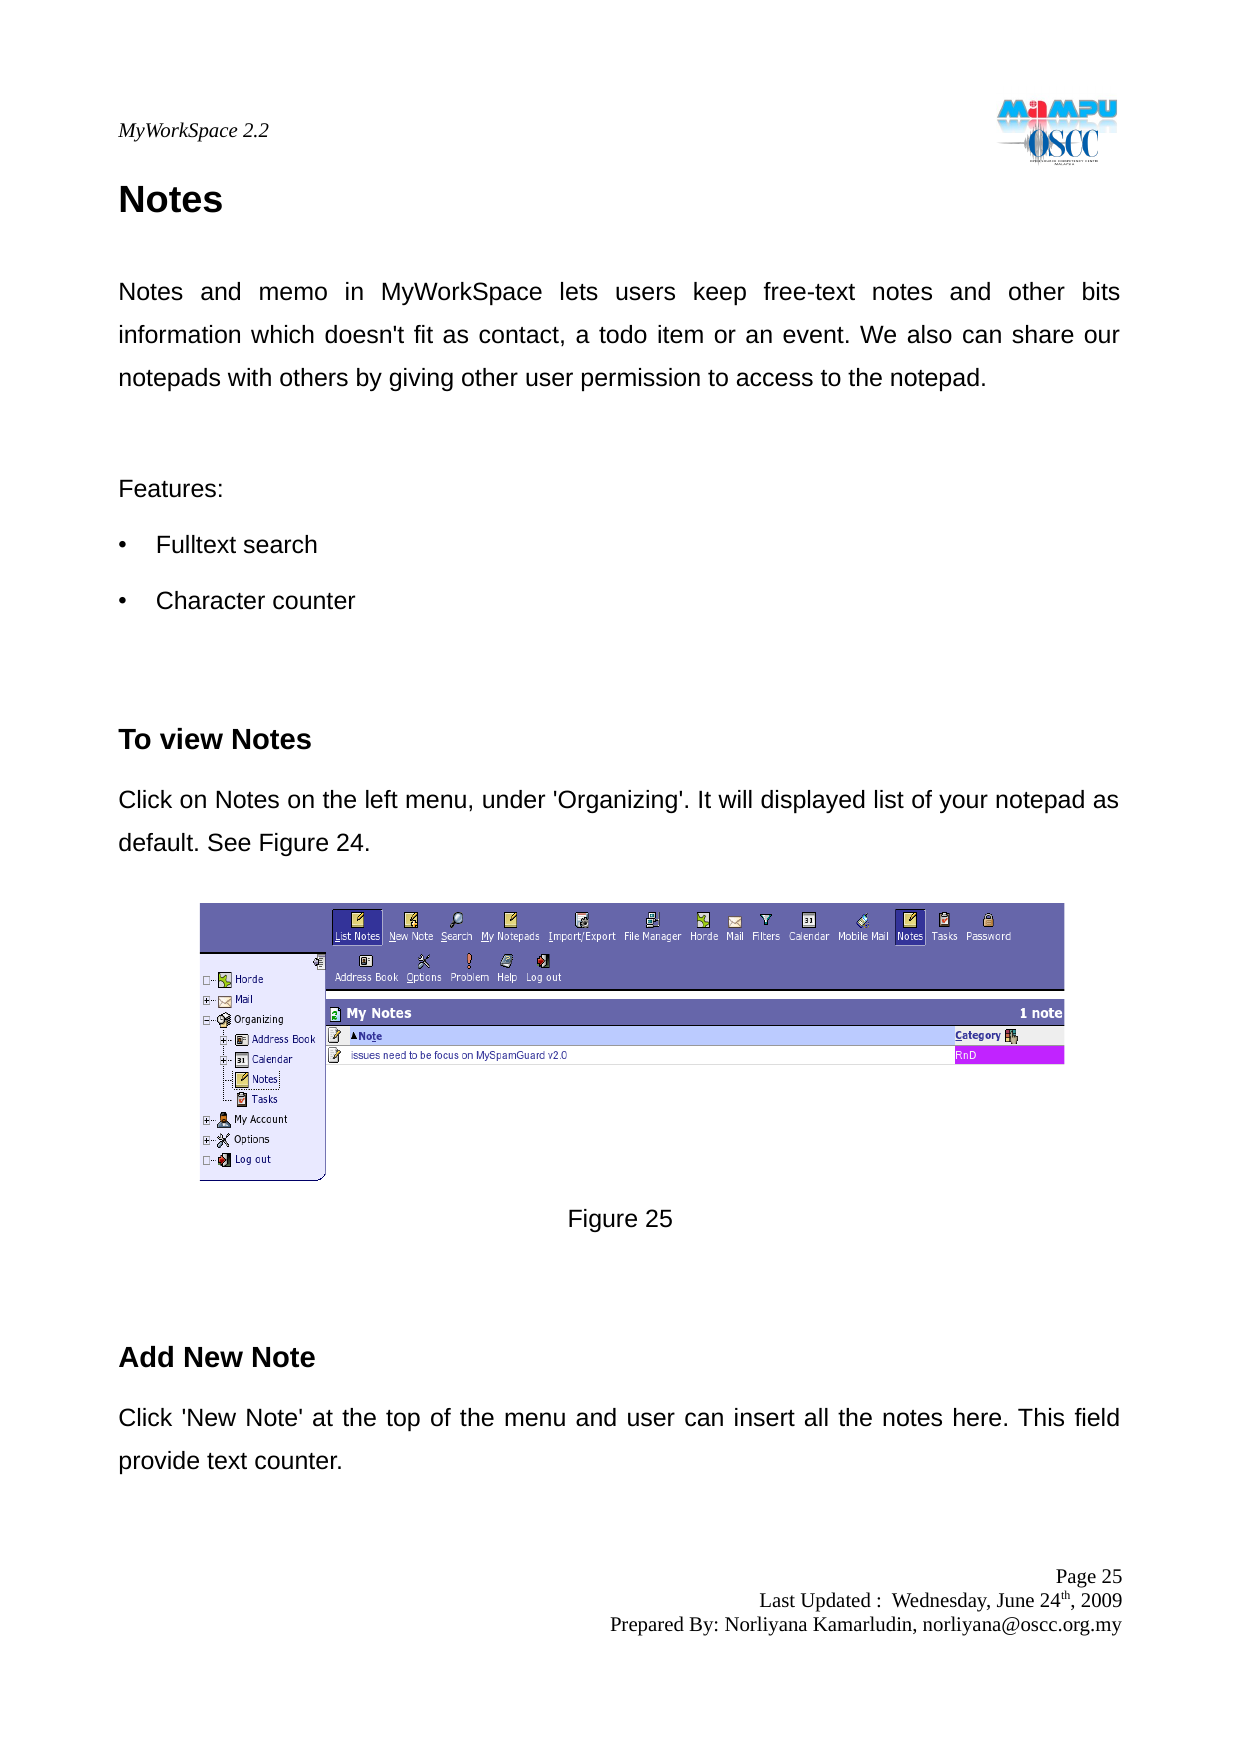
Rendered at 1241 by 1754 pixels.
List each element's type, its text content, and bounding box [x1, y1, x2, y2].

picture [199, 903, 1065, 1187]
text Notes and memo in MyWorkSpace lets users keep free-text notes and other bits information which doesn't fit as contact, a todo item or an event. We also can share our notepads with others by giving other user permission to access to the notepad. [118, 277, 1122, 392]
text Click on Notes on the left menu, under 'Organizing'. It will displayed list of your notepad as default. See Figure 24. [118, 785, 1122, 857]
subtitle To view Notes [118, 722, 1122, 756]
subtitle Notes [118, 177, 1122, 221]
subtitle Add New Note [118, 1340, 1122, 1373]
list Character counter [118, 586, 1122, 614]
list Fulltext search [118, 530, 1122, 559]
text Features: [118, 474, 1122, 503]
text Click 'New Note' at the top of the menu and user can insert all the notes here. This field provide text counter. [118, 1403, 1122, 1474]
text Figure 25 [118, 883, 1122, 1232]
picture [996, 86, 1118, 166]
